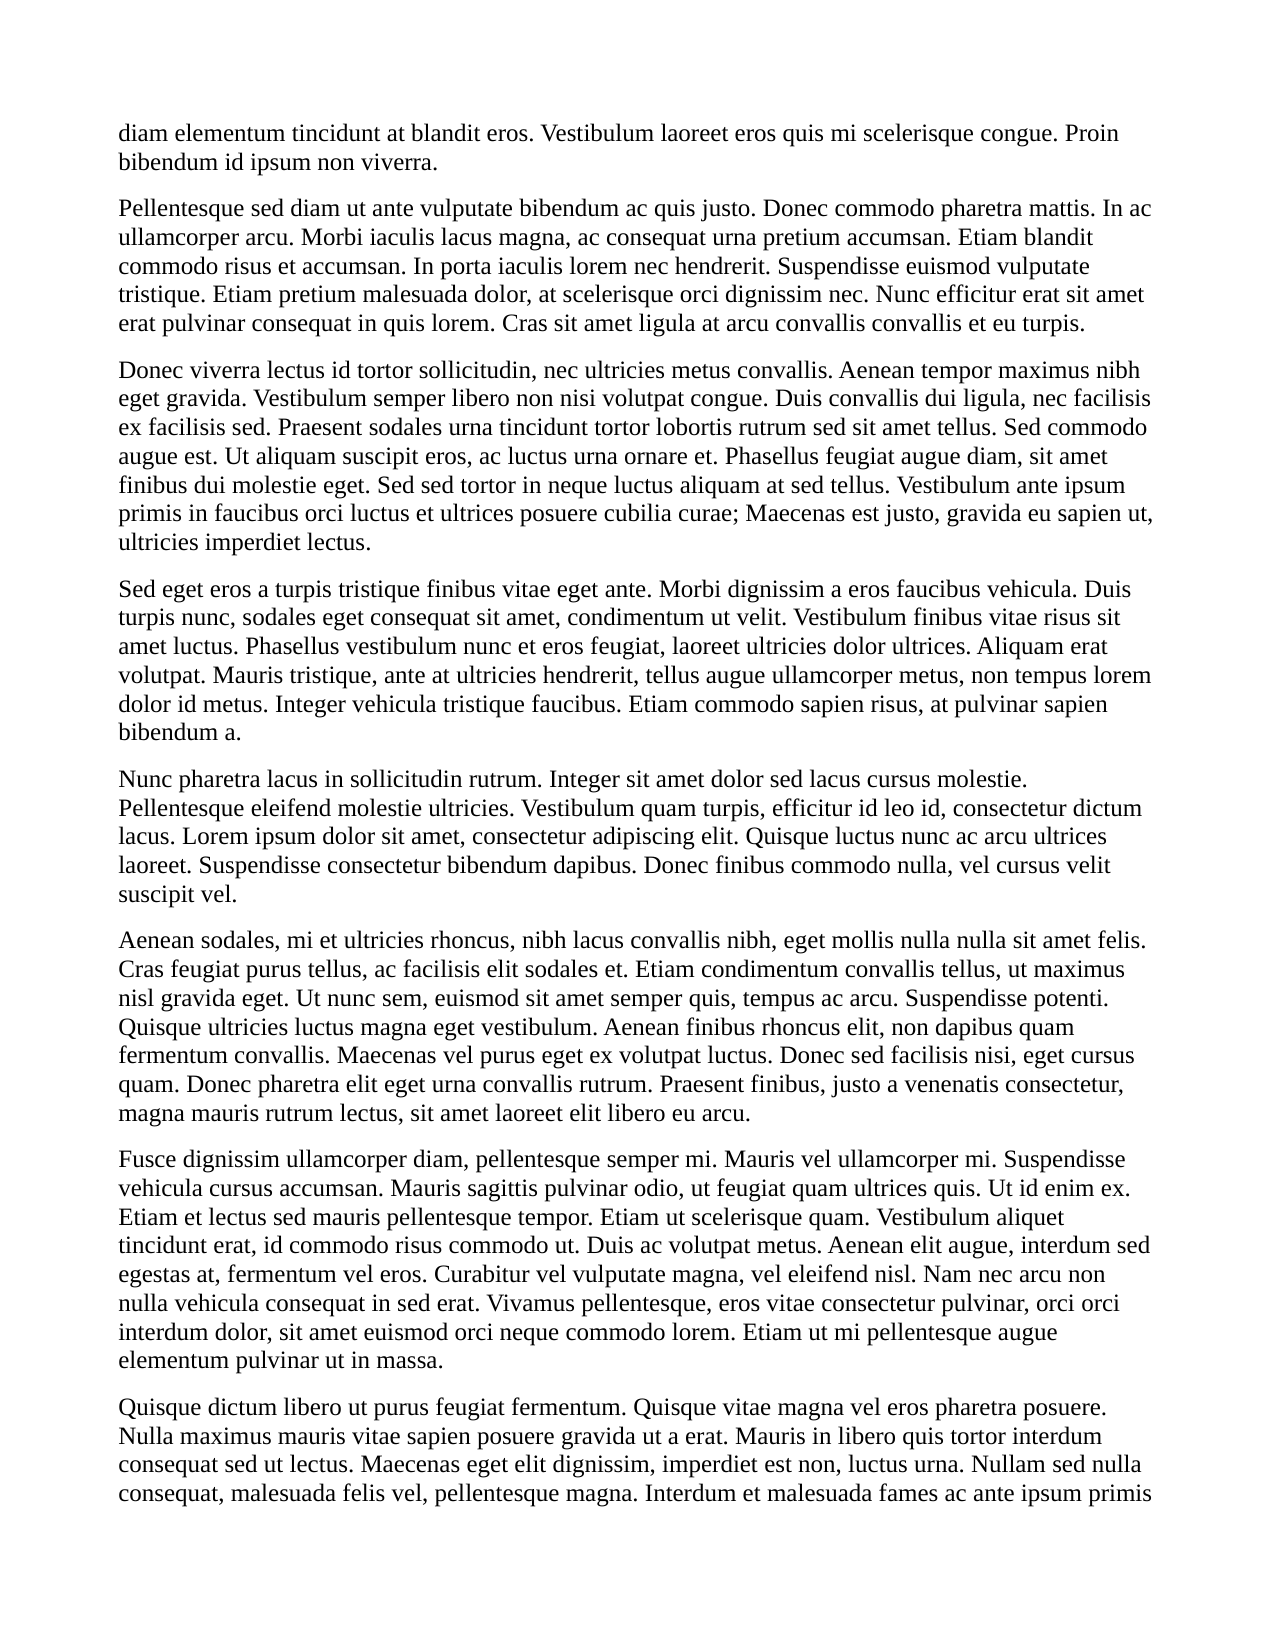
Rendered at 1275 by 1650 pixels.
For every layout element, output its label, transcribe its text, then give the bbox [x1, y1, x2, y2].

text Pellentesque sed diam ut ante vulputate bibendum ac quis justo. Donec commodo pharetra mattis. In ac ullamcorper arcu. Morbi iaculis lacus magna, ac consequat urna pretium accumsan. Etiam blandit commodo risus et accumsan. In porta iaculis lorem nec hendrerit. Suspendisse euismod vulputate tristique. Etiam pretium malesuada dolor, at scelerisque orci dignissim nec. Nunc efficitur erat sit amet erat pulvinar consequat in quis lorem. Cras sit amet ligula at arcu convallis convallis et eu turpis. [118, 193, 1157, 337]
text Aenean sodales, mi et ultricies rhoncus, nibh lacus convallis nibh, eget mollis nulla nulla sit amet felis. Cras feugiat purus tellus, ac facilisis elit sodales et. Etiam condimentum convallis tellus, ut maximus nisl gravida eget. Ut nunc sem, euismod sit amet semper quis, tempus ac arcu. Suspendisse potenti. Quisque ultricies luctus magna eget vestibulum. Aenean finibus rhoncus elit, non dapibus quam fermentum convallis. Maecenas vel purus eget ex volutpat luctus. Donec sed facilisis nisi, eget cursus quam. Donec pharetra elit eget urna convallis rutrum. Praesent finibus, justo a venenatis consectetur, magna mauris rutrum lectus, sit amet laoreet elit libero eu arcu. [118, 925, 1157, 1127]
text Fusce dignissim ullamcorper diam, pellentesque semper mi. Mauris vel ullamcorper mi. Suspendisse vehicula cursus accumsan. Mauris sagittis pulvinar odio, ut feugiat quam ultrices quis. Ut id enim ex. Etiam et lectus sed mauris pellentesque tempor. Etiam ut scelerisque quam. Vestibulum aliquet tincidunt erat, id commodo risus commodo ut. Duis ac volutpat metus. Aenean elit augue, interdum sed egestas at, fermentum vel eros. Curabitur vel vulputate magna, vel eleifend nisl. Nam nec arcu non nulla vehicula consequat in sed erat. Vivamus pellentesque, eros vitae consectetur pulvinar, orci orci interdum dolor, sit amet euismod orci neque commodo lorem. Etiam ut mi pellentesque augue elementum pulvinar ut in massa. [118, 1144, 1157, 1374]
text Sed eget eros a turpis tristique finibus vitae eget ante. Morbi dignissim a eros faucibus vehicula. Duis turpis nunc, sodales eget consequat sit amet, condimentum ut velit. Vestibulum finibus vitae risus sit amet luctus. Phasellus vestibulum nunc et eros feugiat, laoreet ultricies dolor ultrices. Aliquam erat volutpat. Mauris tristique, ante at ultricies hendrerit, tellus augue ullamcorper metus, non tempus lorem dolor id metus. Integer vehicula tristique faucibus. Etiam commodo sapien risus, at pulvinar sapien bibendum a. [118, 574, 1157, 746]
text diam elementum tincidunt at blandit eros. Vestibulum laoreet eros quis mi scelerisque congue. Proin bibendum id ipsum non viverra. [118, 118, 1157, 176]
text Donec viverra lectus id tortor sollicitudin, nec ultricies metus convallis. Aenean tempor maximus nibh eget gravida. Vestibulum semper libero non nisi volutpat congue. Duis convallis dui ligula, nec facilisis ex facilisis sed. Praesent sodales urna tincidunt tortor lobortis rutrum sed sit amet tellus. Sed commodo augue est. Ut aliquam suscipit eros, ac luctus urna ornare et. Phasellus feugiat augue diam, sit amet finibus dui molestie eget. Sed sed tortor in neque luctus aliquam at sed tellus. Vestibulum ante ipsum primis in faucibus orci luctus et ultrices posuere cubilia curae; Maecenas est justo, gravida eu sapien ut, ultricies imperdiet lectus. [118, 355, 1157, 556]
text Nunc pharetra lacus in sollicitudin rutrum. Integer sit amet dolor sed lacus cursus molestie. Pellentesque eleifend molestie ultricies. Vestibulum quam turpis, efficitur id leo id, consectetur dictum lacus. Lorem ipsum dolor sit amet, consectetur adipiscing elit. Quisque luctus nunc ac arcu ultrices laoreet. Suspendisse consectetur bibendum dapibus. Donec finibus commodo nulla, vel cursus velit suscipit vel. [118, 764, 1157, 908]
text Quisque dictum libero ut purus feugiat fermentum. Quisque vitae magna vel eros pharetra posuere. Nulla maximus mauris vitae sapien posuere gravida ut a erat. Mauris in libero quis tortor interdum consequat sed ut lectus. Maecenas eget elit dignissim, imperdiet est non, luctus urna. Nullam sed nulla consequat, malesuada felis vel, pellentesque magna. Interdum et malesuada fames ac ante ipsum primis [118, 1392, 1157, 1507]
